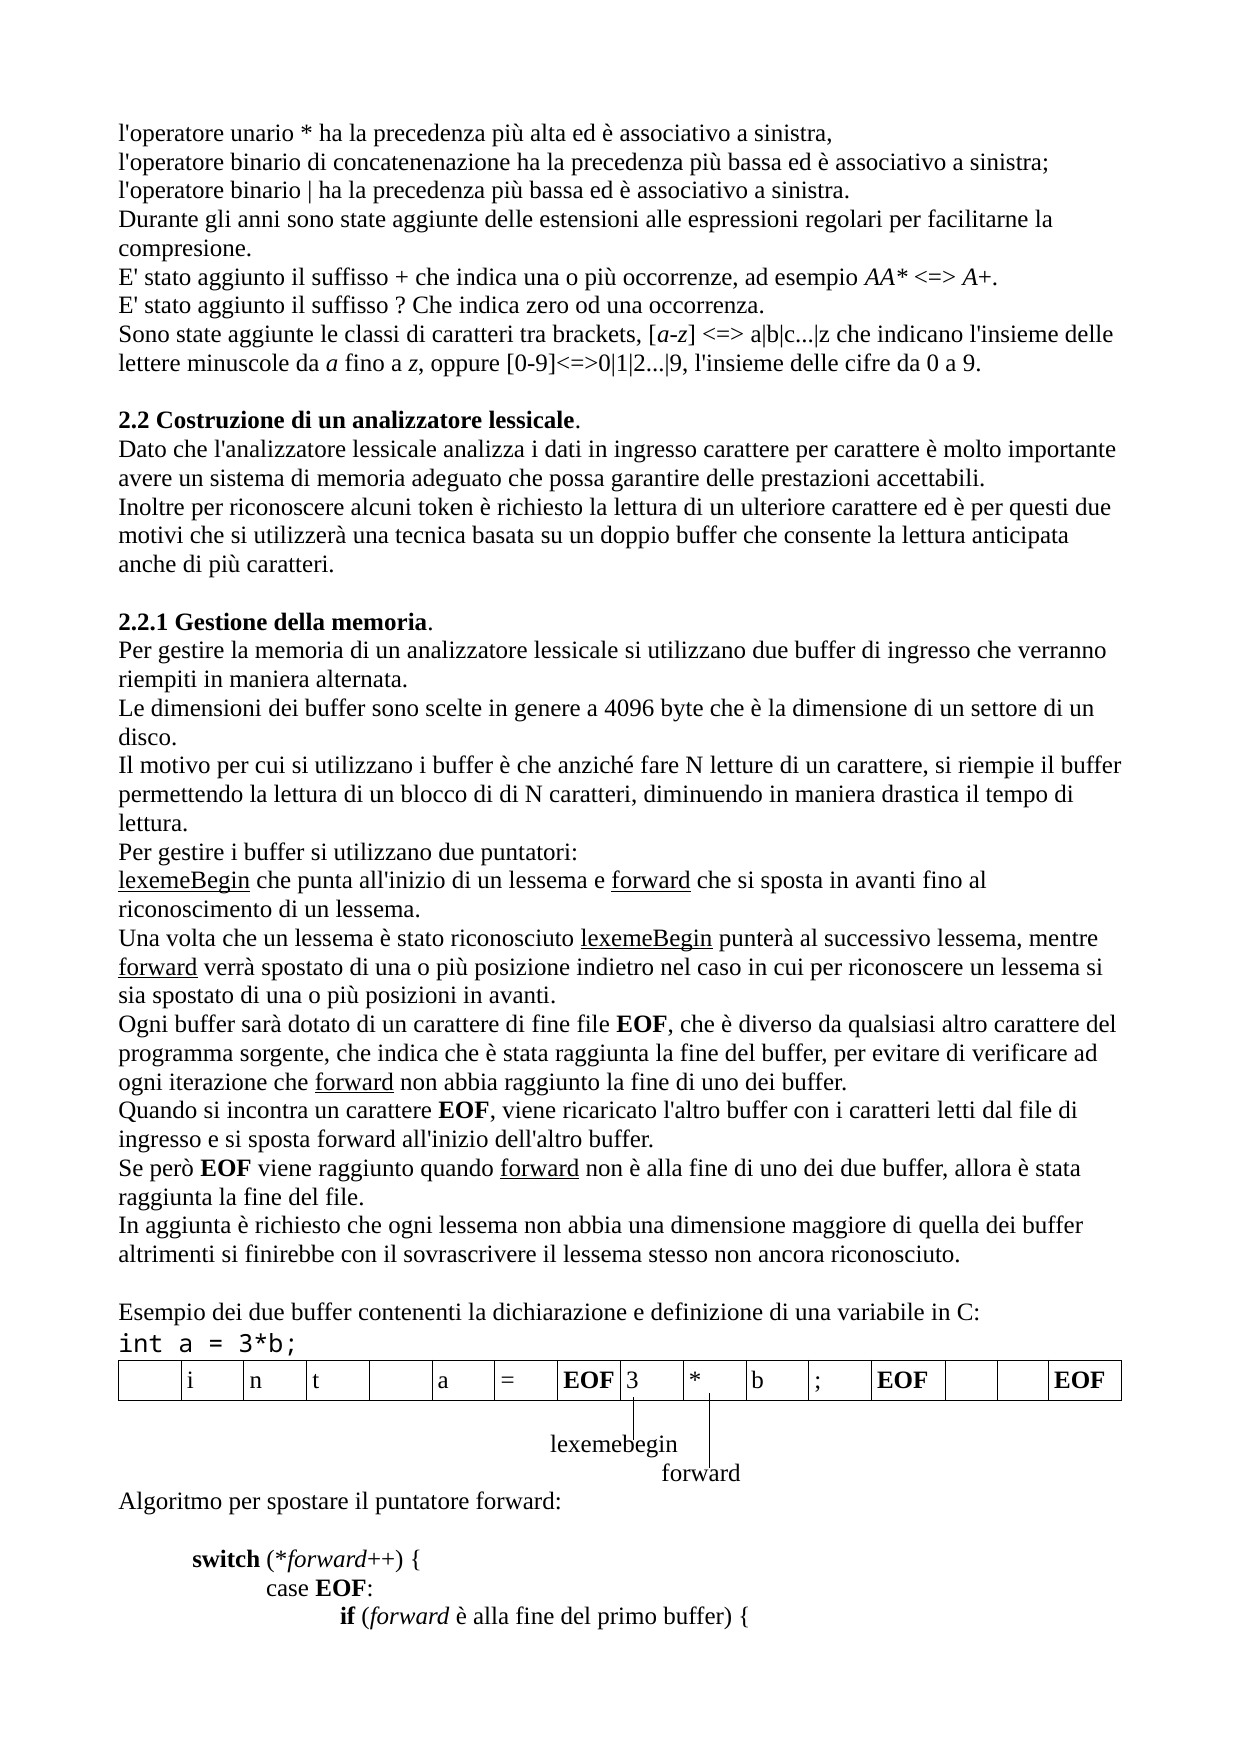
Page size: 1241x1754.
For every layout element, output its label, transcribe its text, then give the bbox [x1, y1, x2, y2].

text if (forward è alla fine del primo buffer) { [118, 1601, 1122, 1630]
table_header 3 [621, 1361, 683, 1400]
table_header n [244, 1361, 306, 1400]
table_header = [495, 1361, 557, 1400]
text Dato che l'analizzatore lessicale analizza i dati in ingresso carattere per carattere è molto importante avere un sistema di memoria adeguato che possa garantire delle prestazioni accettabili. [118, 434, 1122, 492]
text forward [118, 1458, 1122, 1486]
table_header ; [809, 1361, 871, 1400]
table_header EOF [558, 1361, 620, 1400]
text [710, 1429, 1122, 1458]
text Il motivo per cui si utilizzano i buffer è che anziché fare N letture di un carattere, si riempie il buffer permettendo la lettura di un blocco di di N caratteri, diminuendo in maniera drastica il tempo di lettura. [118, 751, 1122, 837]
text lexemebegin [118, 1429, 709, 1458]
table_header * [684, 1361, 746, 1400]
text Sono state aggiunte le classi di caratteri tra brackets, [a-z] <=> a|b|c...|z che indicano l'insieme delle lettere minuscole da a fino a z, oppure [0-9]<=>0|1|2...|9, l'insieme delle cifre da 0 a 9. [118, 319, 1122, 377]
text l'operatore binario di concatenenazione ha la precedenza più bassa ed è associativo a sinistra; [118, 147, 1122, 176]
text int a = 3*b; [118, 1326, 1122, 1360]
table_header EOF [872, 1361, 945, 1400]
table_header b [747, 1361, 808, 1400]
table_header [946, 1361, 997, 1400]
text Ogni buffer sarà dotato di un carattere di fine file EOF, che è diverso da qualsiasi altro carattere del programma sorgente, che indica che è stata raggiunta la fine del buffer, per evitare di verificare ad ogni iterazione che forward non abbia raggiunto la fine di uno dei buffer. [118, 1009, 1122, 1096]
text Per gestire la memoria di un analizzatore lessicale si utilizzano due buffer di ingresso che verranno riempiti in maniera alternata. [118, 636, 1122, 693]
text In aggiunta è richiesto che ogni lessema non abbia una dimensione maggiore di quella dei buffer altrimenti si finirebbe con il sovrascrivere il lessema stesso non ancora riconosciuto. [118, 1211, 1122, 1268]
text Inoltre per riconoscere alcuni token è richiesto la lettura di un ulteriore carattere ed è per questi due motivi che si utilizzerà una tecnica basata su un doppio buffer che consente la lettura anticipata anche di più caratteri. [118, 492, 1122, 578]
text E' stato aggiunto il suffisso + che indica una o più occorrenze, ad esempio AA* <=> A+. [118, 262, 1122, 291]
text l'operatore unario * ha la precedenza più alta ed è associativo a sinistra, [118, 118, 1122, 147]
text Se però EOF viene raggiunto quando forward non è alla fine di uno dei due buffer, allora è stata raggiunta la fine del file. [118, 1153, 1122, 1211]
table_header [119, 1361, 181, 1400]
text switch (*forward++) { [118, 1544, 1122, 1573]
table_header a [433, 1361, 494, 1400]
text E' stato aggiunto il suffisso ? Che indica zero od una occorrenza. [118, 291, 1122, 319]
text Una volta che un lessema è stato riconosciuto lexemeBegin punterà al successivo lessema, mentre forward verrà spostato di una o più posizione indietro nel caso in cui per riconoscere un lessema si sia spostato di una o più posizioni in avanti. [118, 923, 1122, 1009]
table_header [998, 1361, 1048, 1400]
text case EOF: [118, 1573, 1122, 1601]
text lexemeBegin che punta all'inizio di un lessema e forward che si sposta in avanti fino al riconoscimento di un lessema. [118, 866, 1122, 923]
table_header [370, 1361, 432, 1400]
table_header t [307, 1361, 369, 1400]
text Per gestire i buffer si utilizzano due puntatori: [118, 837, 1122, 866]
text 2.2 Costruzione di un analizzatore lessicale. [118, 406, 1122, 434]
text Quando si incontra un carattere EOF, viene ricaricato l'altro buffer con i caratteri letti dal file di ingresso e si sposta forward all'inizio dell'altro buffer. [118, 1096, 1122, 1153]
text Durante gli anni sono state aggiunte delle estensioni alle espressioni regolari per facilitarne la compresione. [118, 204, 1122, 262]
text Algoritmo per spostare il puntatore forward: [118, 1486, 1122, 1515]
text 2.2.1 Gestione della memoria. [118, 607, 1122, 636]
text Esempio dei due buffer contenenti la dichiarazione e definizione di una variabile in C: [118, 1297, 1122, 1326]
table_header EOF [1049, 1361, 1121, 1400]
text l'operatore binario | ha la precedenza più bassa ed è associativo a sinistra. [118, 176, 1122, 204]
table_header i [182, 1361, 243, 1400]
text Le dimensioni dei buffer sono scelte in genere a 4096 byte che è la dimensione di un settore di un disco. [118, 693, 1122, 751]
